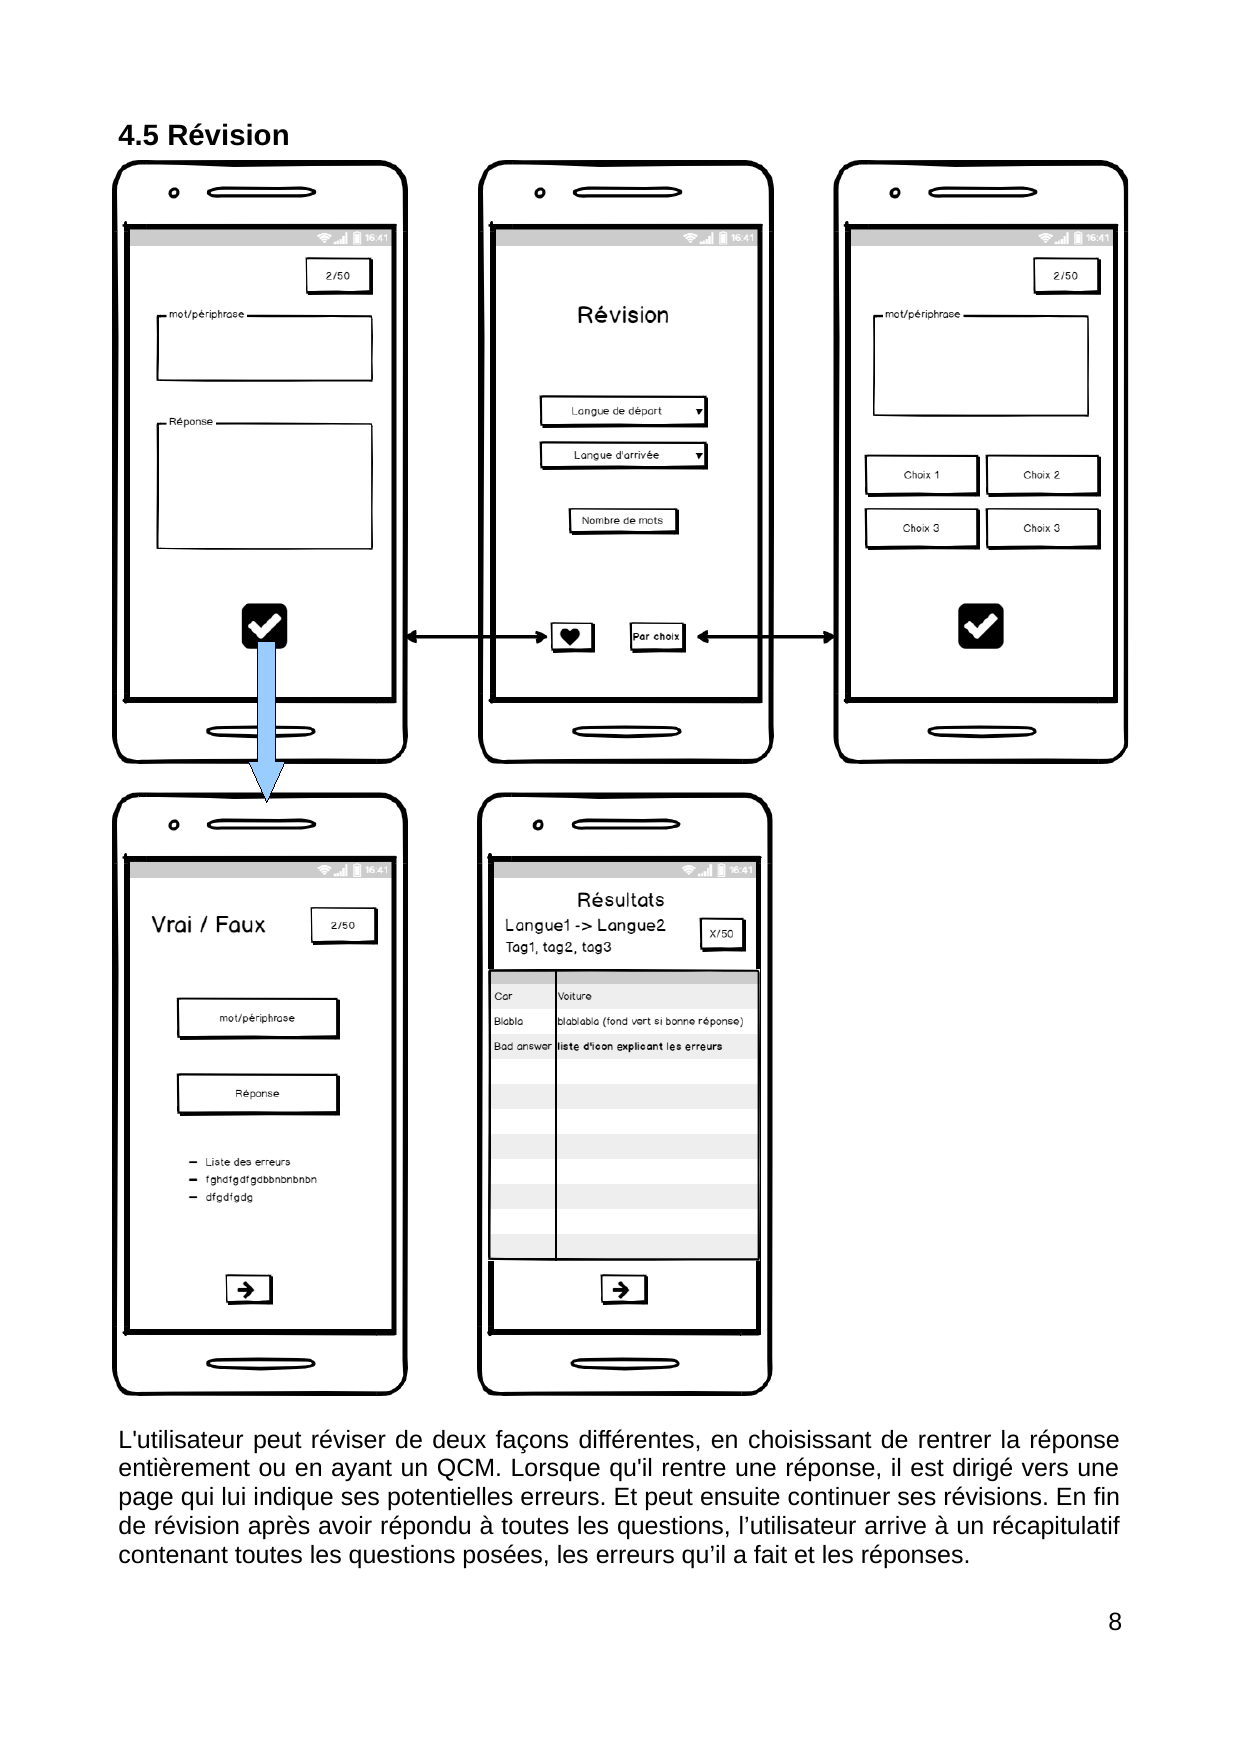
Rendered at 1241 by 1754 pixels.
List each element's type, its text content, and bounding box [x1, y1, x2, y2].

subtitle 4.5 Révision [118, 118, 1122, 152]
picture [111, 160, 1129, 1396]
text L'utilisateur peut réviser de deux façons différentes, en choisissant de rentrer la réponse entièrement ou en ayant un QCM. Lorsque qu'il rentre une réponse, il est dirigé vers une page qui lui indique ses potentielles erreurs. Et peut ensuite continuer ses révisions. En fin de révision après avoir répondu à toutes les questions, l’utilisateur arrive à un récapitulatif contenant toutes les questions posées, les erreurs qu’il a fait et les réponses. [118, 1396, 1122, 1568]
